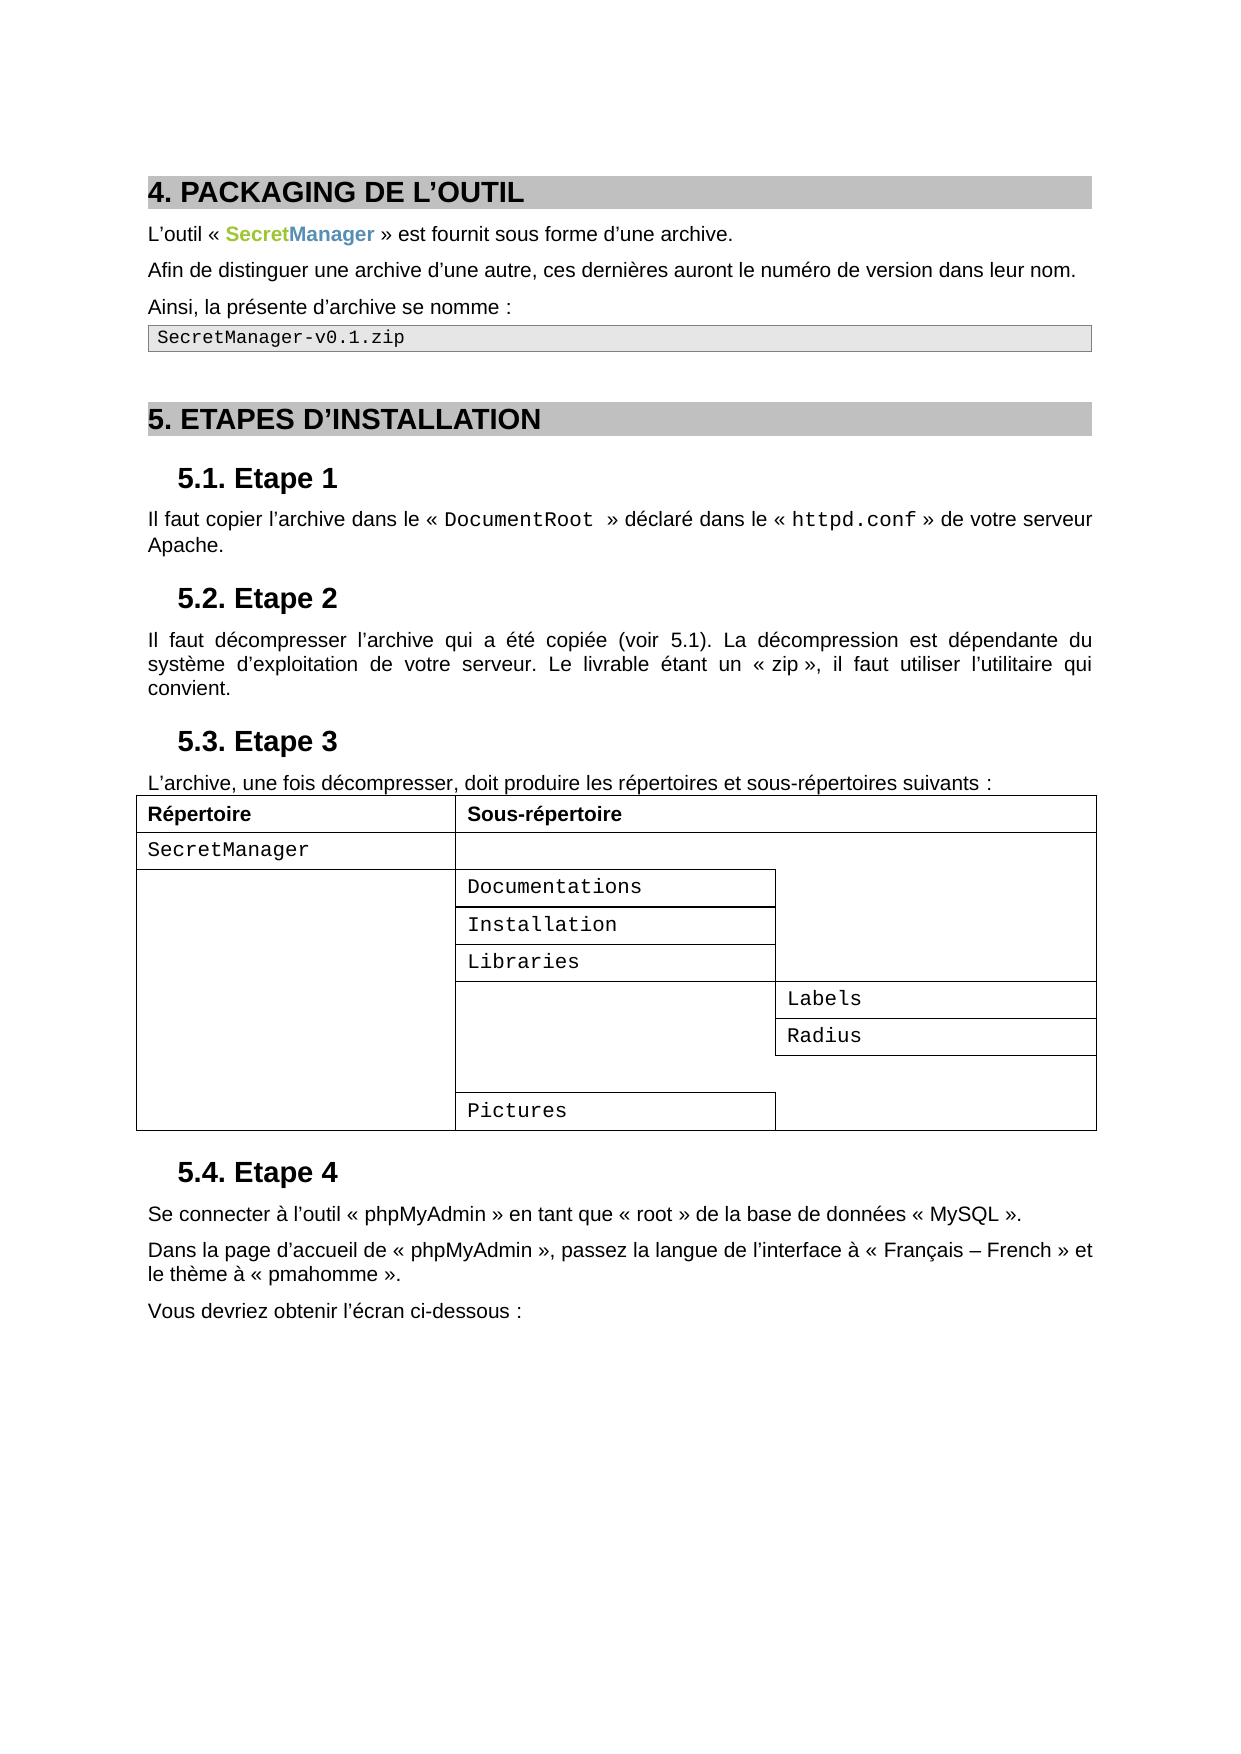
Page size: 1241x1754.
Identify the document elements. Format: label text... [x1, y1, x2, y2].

table_cell [776, 1056, 1096, 1092]
table_cell [137, 981, 455, 1018]
table_cell [137, 870, 455, 906]
subtitle Etape 1 [177, 461, 1092, 494]
table_cell [776, 944, 1096, 981]
text L’outil « SecretManager » est fournit sous forme d’une archive. [148, 222, 1092, 246]
table_cell Labels [776, 982, 1096, 1018]
table_cell [776, 869, 1096, 906]
text Se connecter à l’outil « phpMyAdmin » en tant que « root » de la base de données « MySQL ». [148, 1202, 1092, 1226]
text Afin de distinguer une archive d’une autre, ces dernières auront le numéro de version dans leur nom. [148, 258, 1092, 282]
table_cell [776, 1092, 1096, 1129]
table_cell Installation [456, 908, 775, 943]
table_cell [456, 833, 776, 869]
table_cell SecretManager [137, 833, 455, 869]
table_cell [137, 1018, 455, 1055]
subtitle Packaging de l’outil [148, 176, 1092, 209]
subtitle Etape 3 [177, 724, 1092, 758]
subtitle Etapes d’installation [148, 402, 1092, 436]
table_cell [456, 982, 775, 1018]
table_cell [137, 1055, 455, 1092]
table_cell Libraries [456, 945, 775, 981]
table_cell [776, 906, 1096, 943]
table_header Sous-répertoire [456, 796, 1096, 832]
table_cell [137, 944, 455, 981]
table_cell Documentations [456, 870, 775, 906]
table_cell [776, 833, 1096, 869]
text L’archive, une fois décompresser, doit produire les répertoires et sous-répertoires suivants : [148, 771, 1092, 794]
table_cell [137, 1092, 455, 1129]
text Ainsi, la présente d’archive se nomme : [148, 294, 1092, 318]
text Il faut copier l’archive dans le « DocumentRoot » déclaré dans le « httpd.conf » de votre serveur Apache. [148, 507, 1092, 557]
text Vous devriez obtenir l’écran ci-dessous : [148, 1298, 1092, 1322]
subtitle Etape 2 [177, 582, 1092, 615]
subtitle Etape 4 [177, 1156, 1092, 1189]
table_cell [137, 906, 455, 943]
table_cell Pictures [456, 1093, 775, 1129]
table_header Répertoire [137, 796, 455, 832]
table_cell [456, 1018, 775, 1055]
text Dans la page d’accueil de « phpMyAdmin », passez la langue de l’interface à « Français – French » et le thème à « pmahomme ». [148, 1238, 1092, 1286]
table_cell Radius [776, 1019, 1096, 1055]
text SecretManager-v0.1.zip [149, 326, 1091, 351]
table_cell [456, 1055, 776, 1092]
text Il faut décompresser l’archive qui a été copiée (voir 5.1). La décompression est dépendante du système d’exploitation de votre serveur. Le livrable étant un « zip », il faut utiliser l’utilitaire qui convient. [148, 628, 1092, 699]
